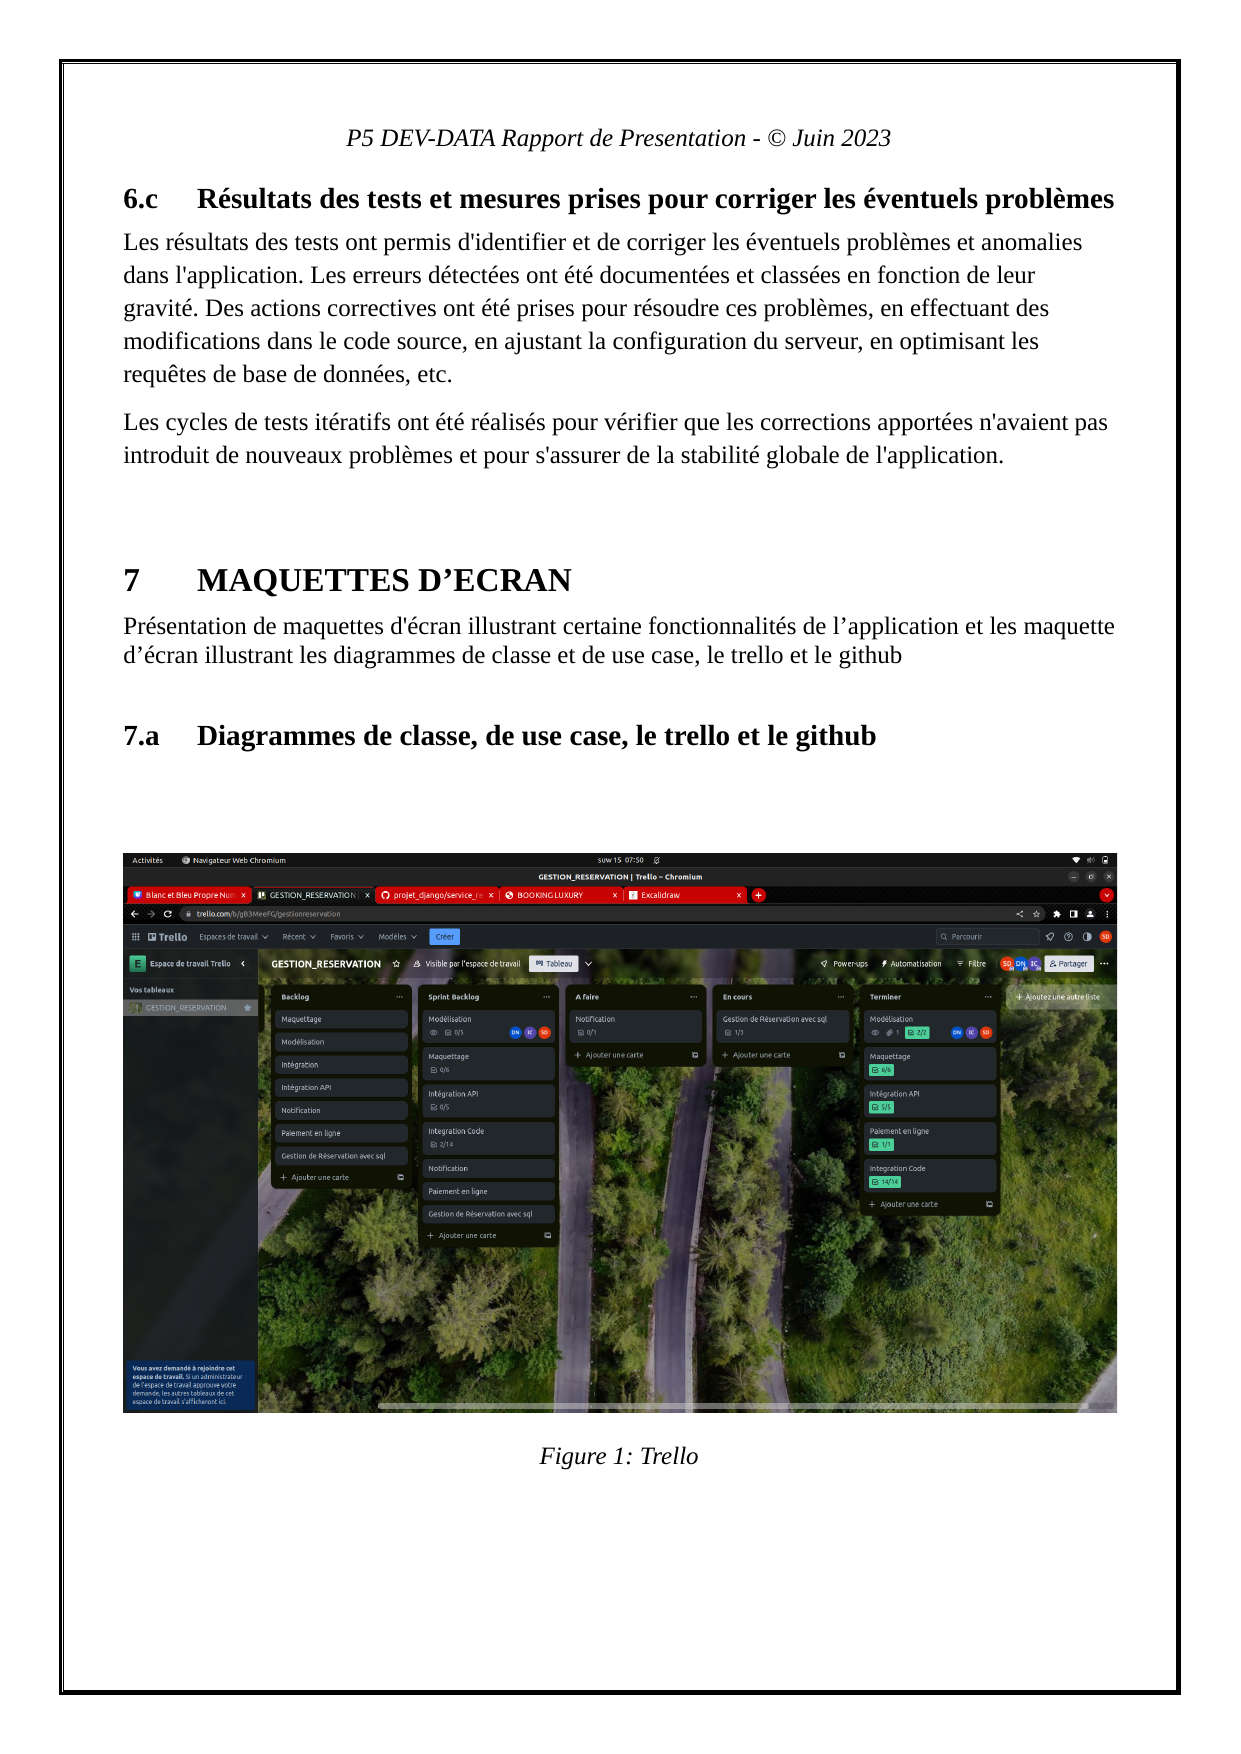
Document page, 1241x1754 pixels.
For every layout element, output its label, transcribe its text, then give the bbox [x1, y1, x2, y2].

text Les cycles de tests itératifs ont été réalisés pour vérifier que les corrections apportées n'avaient pas introduit de nouveaux problèmes et pour s'assurer de la stabilité globale de l'application. [123, 407, 1117, 469]
text Figure 1: Trello [123, 1413, 1117, 1470]
text Présentation de maquettes d'écran illustrant certaine fonctionnalités de l’application et les maquette d’écran illustrant les diagrammes de classe et de use case, le trello et le github [123, 611, 1117, 668]
text Les résultats des tests ont permis d'identifier et de corriger les éventuels problèmes et anomalies dans l'application. Les erreurs détectées ont été documentées et classées en fonction de leur gravité. Des actions correctives ont été prises pour résoudre ces problèmes, en effectuant des modifications dans le code source, en ajustant la configuration du serveur, en optimisant les requêtes de base de données, etc. [123, 227, 1117, 388]
picture [123, 853, 1118, 1413]
subtitle MAQUETTES D’ECRAN [123, 560, 1117, 598]
subtitle Résultats des tests et mesures prises pour corriger les éventuels problèmes [123, 181, 1117, 215]
subtitle Diagrammes de classe, de use case, le trello et le github [123, 718, 1117, 752]
